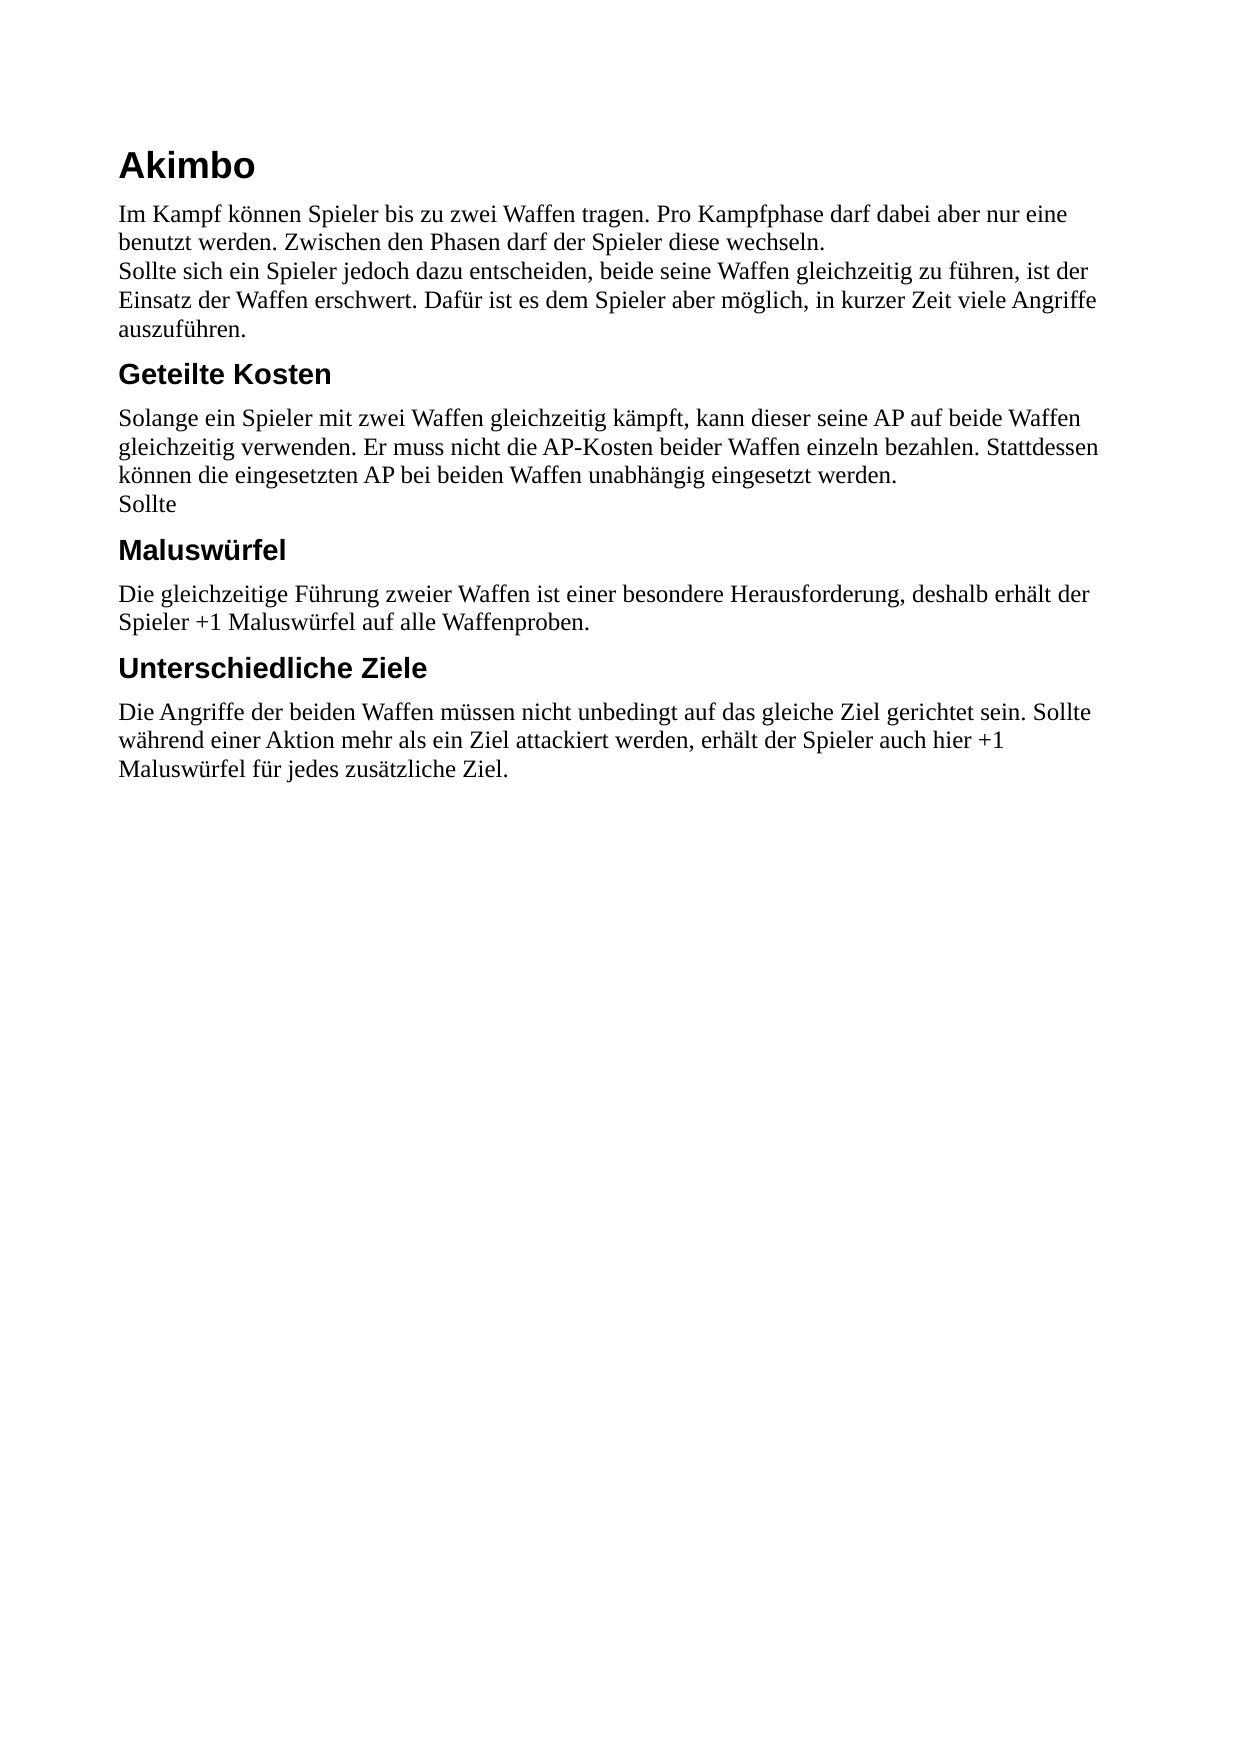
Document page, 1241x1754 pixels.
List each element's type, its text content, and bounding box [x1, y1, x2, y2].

text Solange ein Spieler mit zwei Waffen gleichzeitig kämpft, kann dieser seine AP auf beide Waffen gleichzeitig verwenden. Er muss nicht die AP-Kosten beider Waffen einzeln bezahlen. Stattdessen können die eingesetzten AP bei beiden Waffen unabhängig eingesetzt werden. [118, 403, 1122, 489]
text Sollte sich ein Spieler jedoch dazu entscheiden, beide seine Waffen gleichzeitig zu führen, ist der Einsatz der Waffen erschwert. Dafür ist es dem Spieler aber möglich, in kurzer Zeit viele Angriffe auszuführen. [118, 256, 1122, 342]
text Die Angriffe der beiden Waffen müssen nicht unbedingt auf das gleiche Ziel gerichtet sein. Sollte während einer Aktion mehr als ein Ziel attackiert werden, erhält der Spieler auch hier +1 Maluswürfel für jedes zusätzliche Ziel. [118, 697, 1122, 783]
subtitle Unterschiedliche Ziele [118, 651, 1122, 684]
text Die gleichzeitige Führung zweier Waffen ist einer besondere Herausforderung, deshalb erhält der Spieler +1 Maluswürfel auf alle Waffenproben. [118, 579, 1122, 636]
subtitle Geteilte Kosten [118, 357, 1122, 391]
subtitle Akimbo [118, 143, 1122, 186]
text Sollte [118, 489, 1122, 518]
subtitle Maluswürfel [118, 533, 1122, 566]
text Im Kampf können Spieler bis zu zwei Waffen tragen. Pro Kampfphase darf dabei aber nur eine benutzt werden. Zwischen den Phasen darf der Spieler diese wechseln. [118, 199, 1122, 256]
